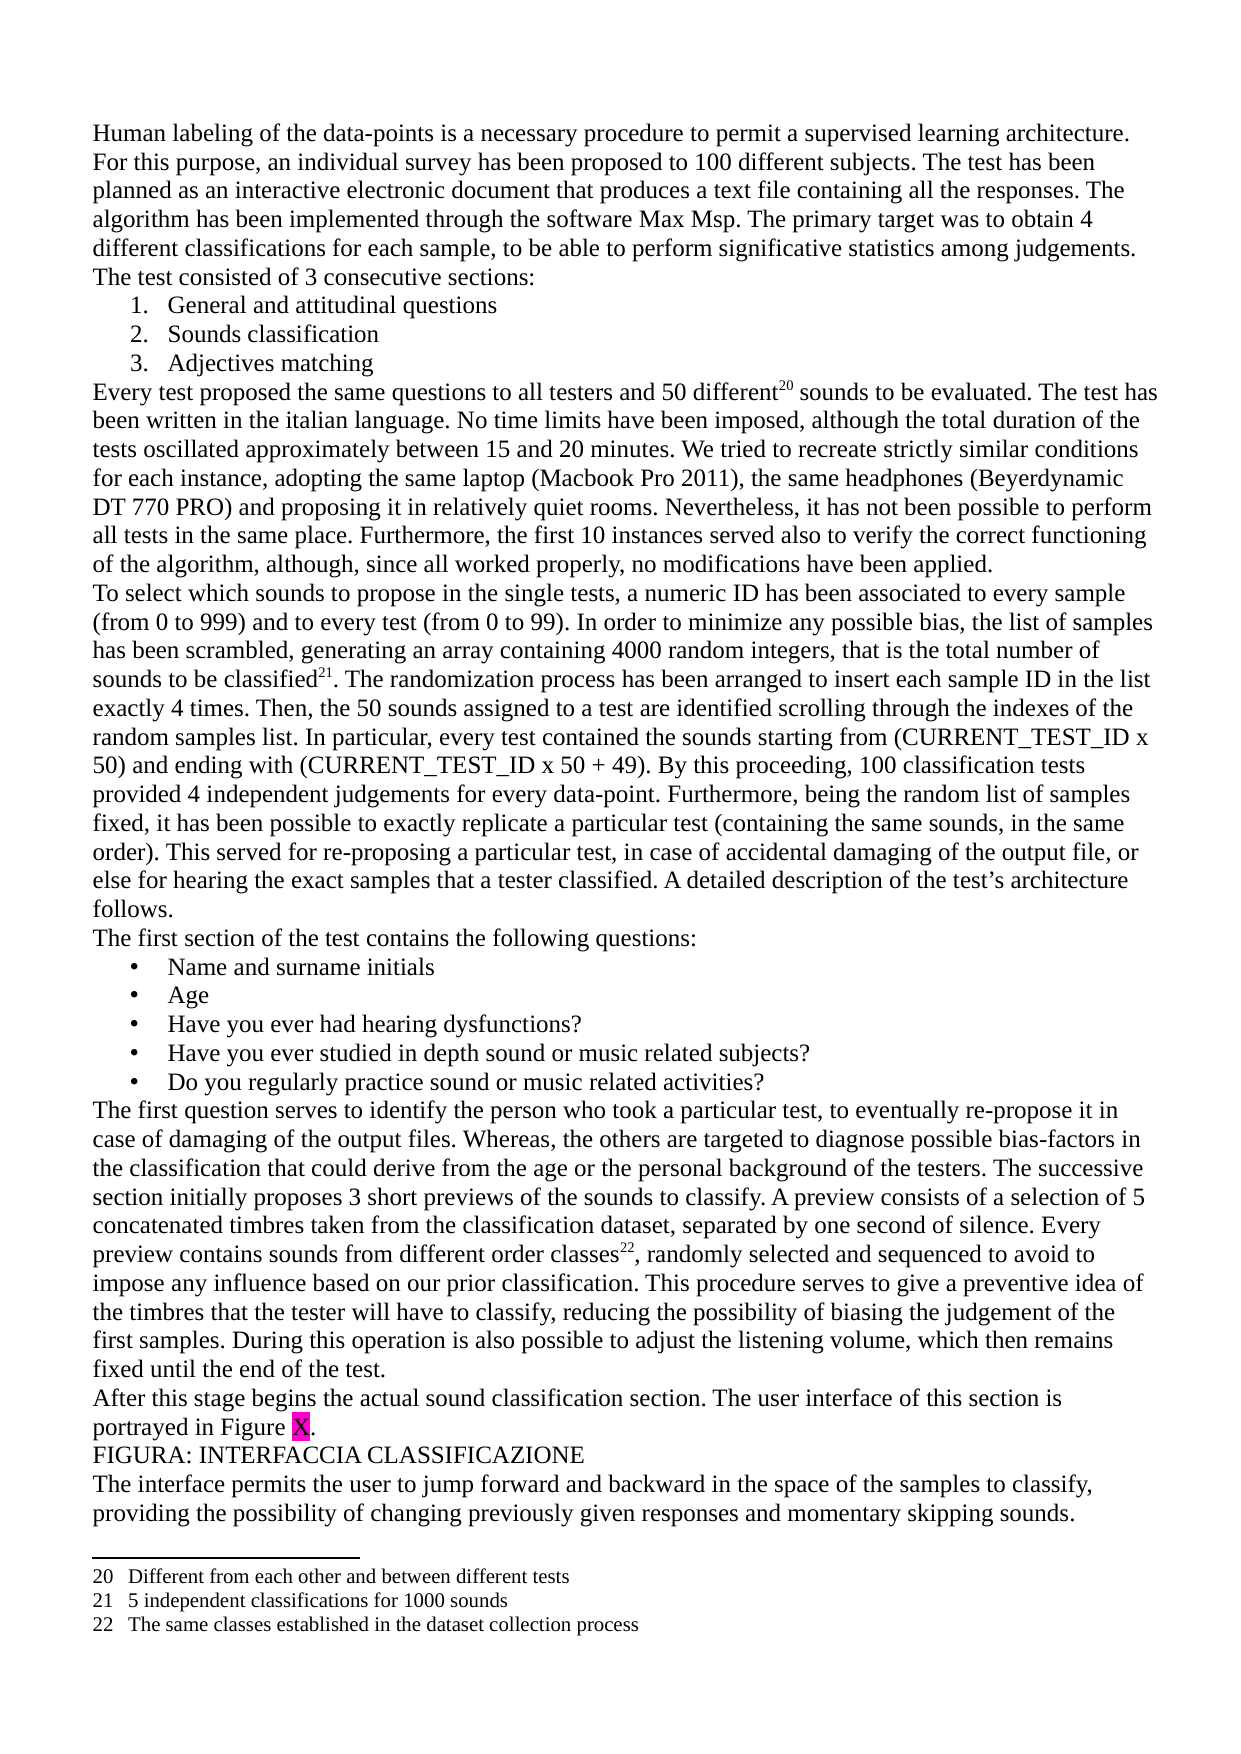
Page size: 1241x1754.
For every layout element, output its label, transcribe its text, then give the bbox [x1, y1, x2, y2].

text The first section of the test contains the following questions: [92, 923, 1160, 952]
list Adjectives matching [130, 348, 1160, 377]
text Human labeling of the data-points is a necessary procedure to permit a supervised learning architecture. For this purpose, an individual survey has been proposed to 100 different subjects. The test has been planned as an interactive electronic document that produces a text file containing all the responses. The algorithm has been implemented through the software Max Msp. The primary target was to obtain 4 different classifications for each sample, to be able to perform significative statistics among judgements. The test consisted of 3 consecutive sections: [92, 118, 1160, 291]
text The same classes established in the dataset collection process [92, 1612, 1160, 1636]
list General and attitudinal questions [130, 291, 1160, 319]
text After this stage begins the actual sound classification section. The user interface of this section is portrayed in Figure X. [92, 1383, 1160, 1441]
text The first question serves to identify the person who took a particular test, to eventually re-propose it in case of damaging of the output files. Whereas, the others are targeted to diagnose possible bias-factors in the classification that could derive from the age or the personal background of the testers. The successive section initially proposes 3 short previews of the sounds to classify. A preview consists of a selection of 5 concatenated timbres taken from the classification dataset, separated by one second of silence. Every preview contains sounds from different order classes, randomly selected and sequenced to avoid to impose any influence based on our prior classification. This procedure serves to give a preventive idea of the timbres that the tester will have to classify, reducing the possibility of biasing the judgement of the first samples. During this operation is also possible to adjust the listening volume, which then remains fixed until the end of the test. [92, 1096, 1160, 1383]
list Have you ever had hearing dysfunctions? [130, 1009, 1160, 1038]
list Name and surname initials [130, 952, 1160, 981]
text 5 independent classifications for 1000 sounds [92, 1588, 1160, 1612]
text Different from each other and between different tests [92, 1564, 1160, 1588]
text To select which sounds to propose in the single tests, a numeric ID has been associated to every sample (from 0 to 999) and to every test (from 0 to 99). In order to minimize any possible bias, the list of samples has been scrambled, generating an array containing 4000 random integers, that is the total number of sounds to be classified. The randomization process has been arranged to insert each sample ID in the list exactly 4 times. Then, the 50 sounds assigned to a test are identified scrolling through the indexes of the random samples list. In particular, every test contained the sounds starting from (CURRENT_TEST_ID x 50) and ending with (CURRENT_TEST_ID x 50 + 49). By this proceeding, 100 classification tests provided 4 independent judgements for every data-point. Furthermore, being the random list of samples fixed, it has been possible to exactly replicate a particular test (containing the same sounds, in the same order). This served for re-proposing a particular test, in case of accidental damaging of the output file, or else for hearing the exact samples that a tester classified. A detailed description of the test’s architecture follows. [92, 578, 1160, 923]
text The interface permits the user to jump forward and backward in the space of the samples to classify, providing the possibility of changing previously given responses and momentary skipping sounds. [92, 1469, 1160, 1527]
list Age [130, 981, 1160, 1009]
list Do you regularly practice sound or music related activities? [130, 1067, 1160, 1096]
list Have you ever studied in depth sound or music related subjects? [130, 1038, 1160, 1067]
text FIGURA: INTERFACCIA CLASSIFICAZIONE [92, 1441, 1160, 1469]
text Every test proposed the same questions to all testers and 50 different sounds to be evaluated. The test has been written in the italian language. No time limits have been imposed, although the total duration of the tests oscillated approximately between 15 and 20 minutes. We tried to recreate strictly similar conditions for each instance, adopting the same laptop (Macbook Pro 2011), the same headphones (Beyerdynamic DT 770 PRO) and proposing it in relatively quiet rooms. Nevertheless, it has not been possible to perform all tests in the same place. Furthermore, the first 10 instances served also to verify the correct functioning of the algorithm, although, since all worked properly, no modifications have been applied. [92, 377, 1160, 578]
list Sounds classification [130, 319, 1160, 348]
